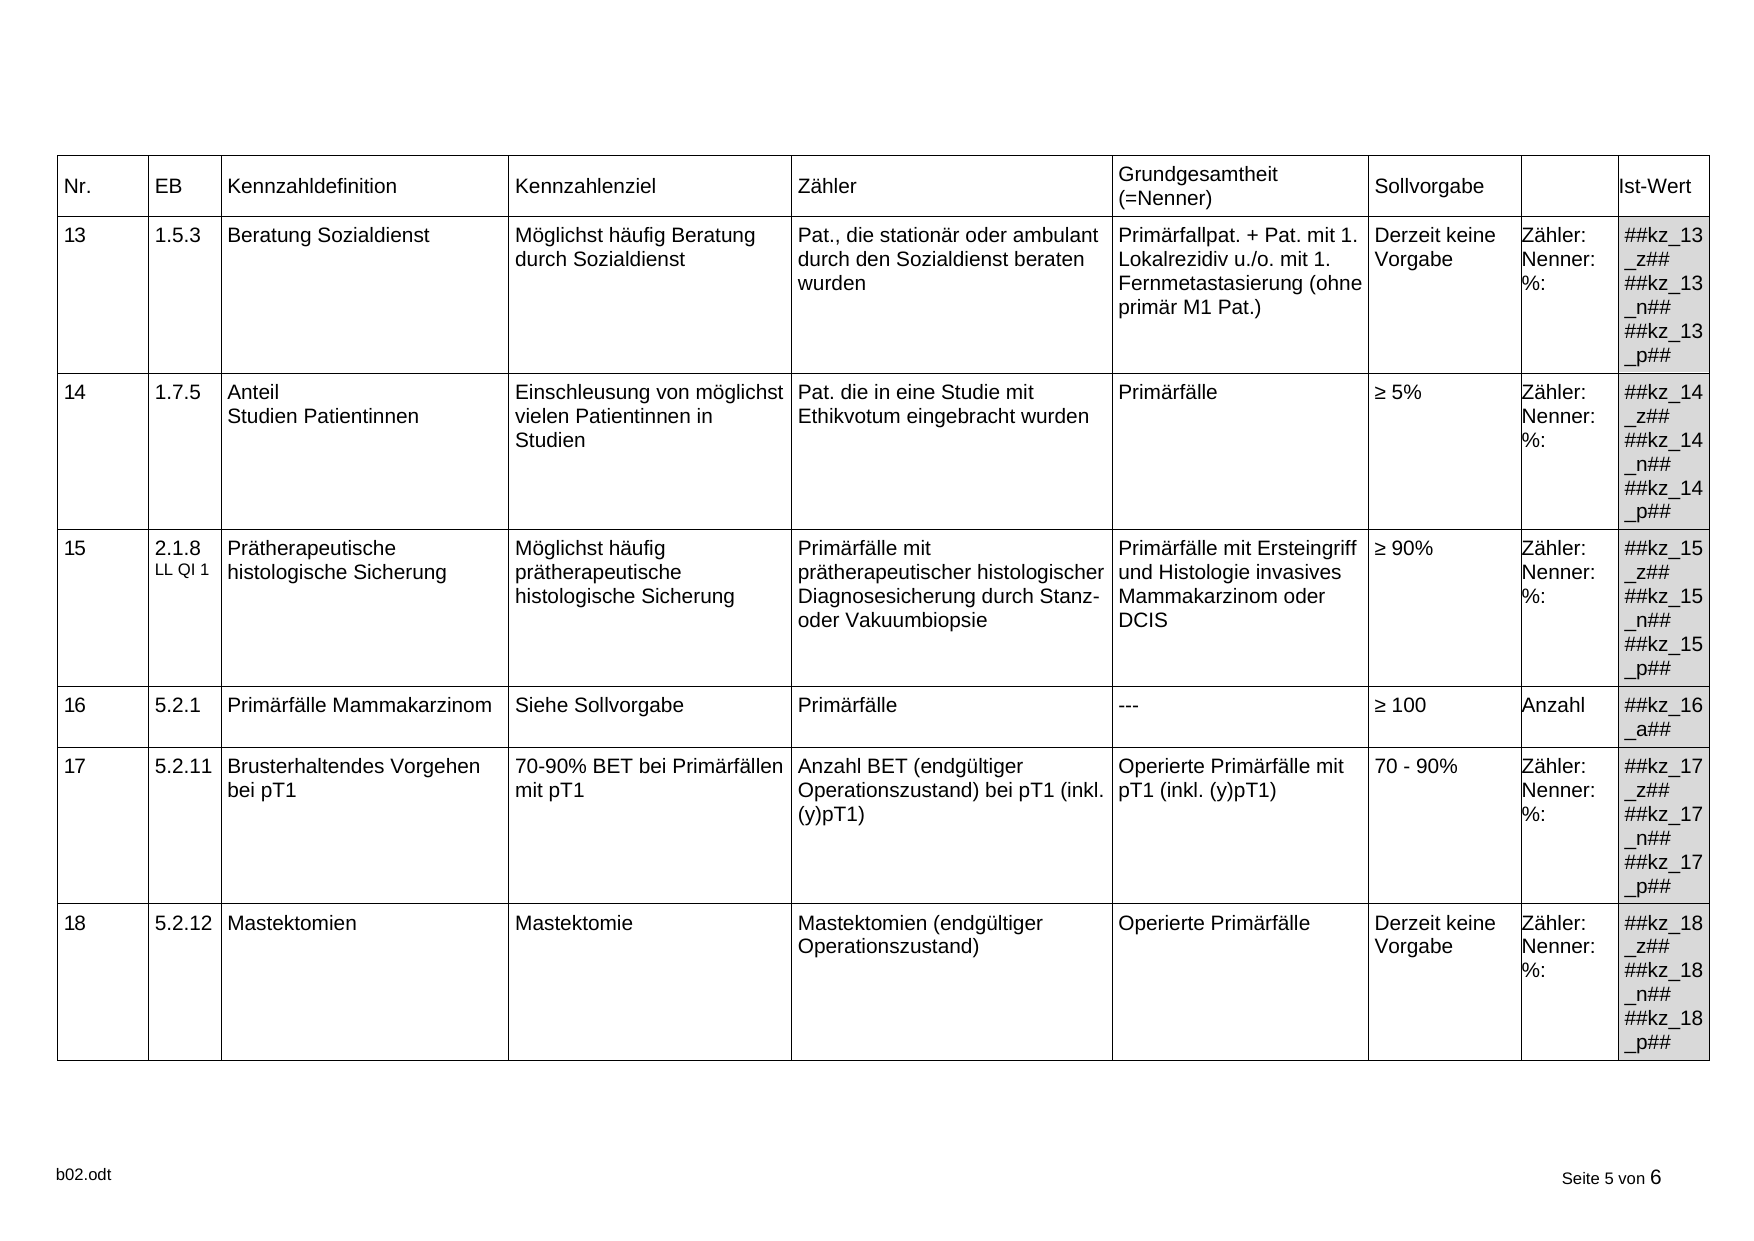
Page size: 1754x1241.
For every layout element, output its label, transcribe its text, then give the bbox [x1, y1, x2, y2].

table_cell 14 [58, 374, 148, 529]
table_cell Zähler: Nenner: %: [1522, 217, 1618, 372]
table_cell 17 [58, 748, 148, 903]
table_cell ##kz_13_z## ##kz_13_n## ##kz_13_p## [1619, 217, 1709, 372]
table_cell Derzeit keine Vorgabe [1369, 217, 1521, 372]
table_cell Mastektomien (endgültiger Operationszustand) [792, 904, 1112, 1060]
table_header Zähler [792, 156, 1112, 216]
table_cell ##kz_18_z## ##kz_18_n## ##kz_18_p## [1619, 904, 1709, 1060]
table_header Kennzahldefinition [222, 156, 508, 216]
table_cell Möglichst häufig Beratung durch Sozialdienst [509, 217, 791, 372]
table_cell Zähler: Nenner: %: [1522, 748, 1618, 903]
table_cell ##kz_14_z## ##kz_14_n## ##kz_14_p## [1619, 374, 1709, 529]
table_cell ≥ 100 [1369, 687, 1521, 747]
table_cell ≥ 90% [1369, 530, 1521, 686]
table_cell Anteil Studien Patientinnen [222, 374, 508, 529]
table_cell Zähler: Nenner: %: [1522, 374, 1618, 529]
table_cell Zähler: Nenner: %: [1522, 904, 1618, 1060]
table_cell Primärfälle [792, 687, 1112, 747]
table_cell 2.1.8 LL QI 1 [149, 530, 221, 686]
table_cell 1.7.5 [149, 374, 221, 529]
table_cell Primärfälle [1113, 374, 1368, 529]
table_cell Siehe Sollvorgabe [509, 687, 791, 747]
table_cell Mastektomie [509, 904, 791, 1060]
table_cell Prätherapeutische histologische Sicherung [222, 530, 508, 686]
table_cell 1.5.3 [149, 217, 221, 372]
table_cell ##kz_15_z## ##kz_15_n## ##kz_15_p## [1619, 530, 1709, 686]
table_cell 15 [58, 530, 148, 686]
table_cell Zähler: Nenner: %: [1522, 530, 1618, 686]
table_header [1522, 156, 1618, 216]
table_cell ##kz_17_z## ##kz_17_n## ##kz_17_p## [1619, 748, 1709, 903]
table_header Grundgesamtheit (=Nenner) [1113, 156, 1368, 216]
table_header Kennzahlenziel [509, 156, 791, 216]
table_cell Derzeit keine Vorgabe [1369, 904, 1521, 1060]
table_cell 16 [58, 687, 148, 747]
table_header Sollvorgabe [1369, 156, 1521, 216]
table_header EB [149, 156, 221, 216]
table_cell Primärfälle mit prätherapeutischer histologischer Diagnosesicherung durch Stanz- oder Vakuumbiopsie [792, 530, 1112, 686]
table_cell Pat. die in eine Studie mit Ethikvotum eingebracht wurden [792, 374, 1112, 529]
table_cell Mastektomien [222, 904, 508, 1060]
table_cell Anzahl BET (endgültiger Operationszustand) bei pT1 (inkl. (y)pT1) [792, 748, 1112, 903]
table_cell Einschleusung von möglichst vielen Patientinnen in Studien [509, 374, 791, 529]
table_cell 5.2.1 [149, 687, 221, 747]
table_cell 18 [58, 904, 148, 1060]
table_cell Brusterhaltendes Vorgehen bei pT1 [222, 748, 508, 903]
table_cell 5.2.12 [149, 904, 221, 1060]
table_cell 13 [58, 217, 148, 372]
table_cell ≥ 5% [1369, 374, 1521, 529]
table_cell ##kz_16_a## [1619, 687, 1709, 747]
table_cell Möglichst häufig prätherapeutische histologische Sicherung [509, 530, 791, 686]
table_cell 70-90% BET bei Primärfällen mit pT1 [509, 748, 791, 903]
table_cell Pat., die stationär oder ambulant durch den Sozialdienst beraten wurden [792, 217, 1112, 372]
table_cell 5.2.11 [149, 748, 221, 903]
table_cell Primärfälle mit Ersteingriff und Histologie invasives Mammakarzinom oder DCIS [1113, 530, 1368, 686]
table_header Nr. [58, 156, 148, 216]
table_cell Beratung Sozialdienst [222, 217, 508, 372]
table_cell Anzahl [1522, 687, 1618, 747]
table_cell Primärfälle Mammakarzinom [222, 687, 508, 747]
table_header Ist-Wert [1619, 156, 1709, 216]
table_cell Primärfallpat. + Pat. mit 1. Lokalrezidiv u./o. mit 1. Fernmetastasierung (ohne primär M1 Pat.) [1113, 217, 1368, 372]
table_cell --- [1113, 687, 1368, 747]
table_cell Operierte Primärfälle mit pT1 (inkl. (y)pT1) [1113, 748, 1368, 903]
table_cell 70 - 90% [1369, 748, 1521, 903]
table_cell Operierte Primärfälle [1113, 904, 1368, 1060]
